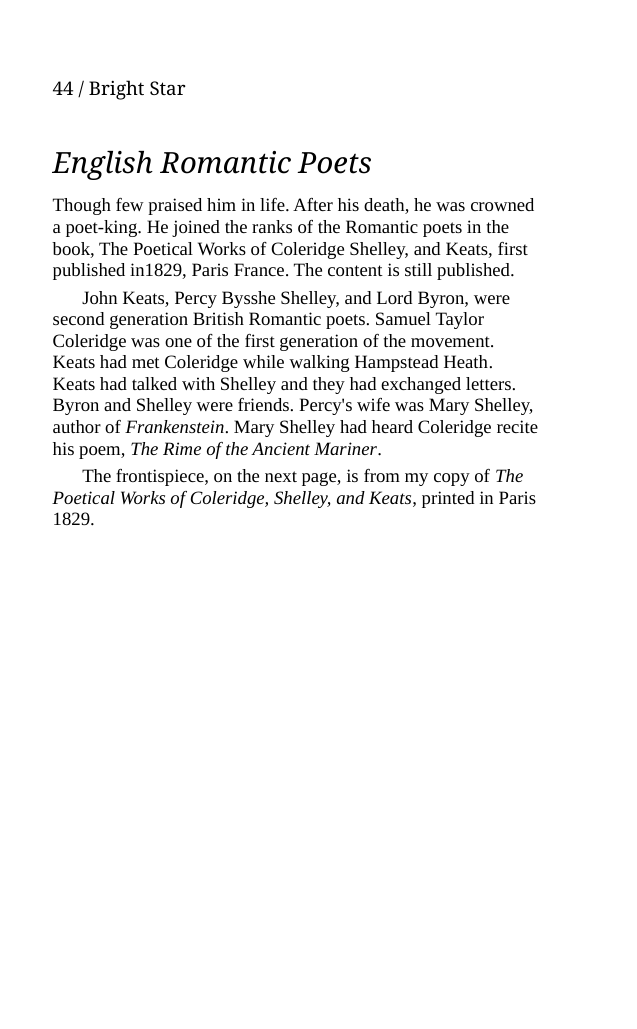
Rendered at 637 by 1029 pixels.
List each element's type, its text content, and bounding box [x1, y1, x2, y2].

text John Keats, Percy Bysshe Shelley, and Lord Byron, were second generation British Romantic poets. Samuel Taylor Coleridge was one of the first generation of the movement. Keats had met Coleridge while walking Hampstead Heath. Keats had talked with Shelley and they had exchanged letters. Byron and Shelley were friends. Percy's wife was Mary Shelley, author of Frankenstein. Mary Shelley had heard Coleridge recite his poem, The Rime of the Ancient Mariner. [52, 287, 538, 459]
text The frontispiece, on the next page, is from my copy of The Poetical Works of Coleridge, Shelley, and Keats, printed in Paris 1829. [52, 465, 538, 530]
text Though few praised him in life. After his death, he was crowned a poet-king. He joined the ranks of the Romantic poets in the book, The Poetical Works of Coleridge Shelley, and Keats, first published in1829, Paris France. The content is still published. [52, 194, 538, 281]
subtitle English Romantic Poets [52, 142, 538, 182]
